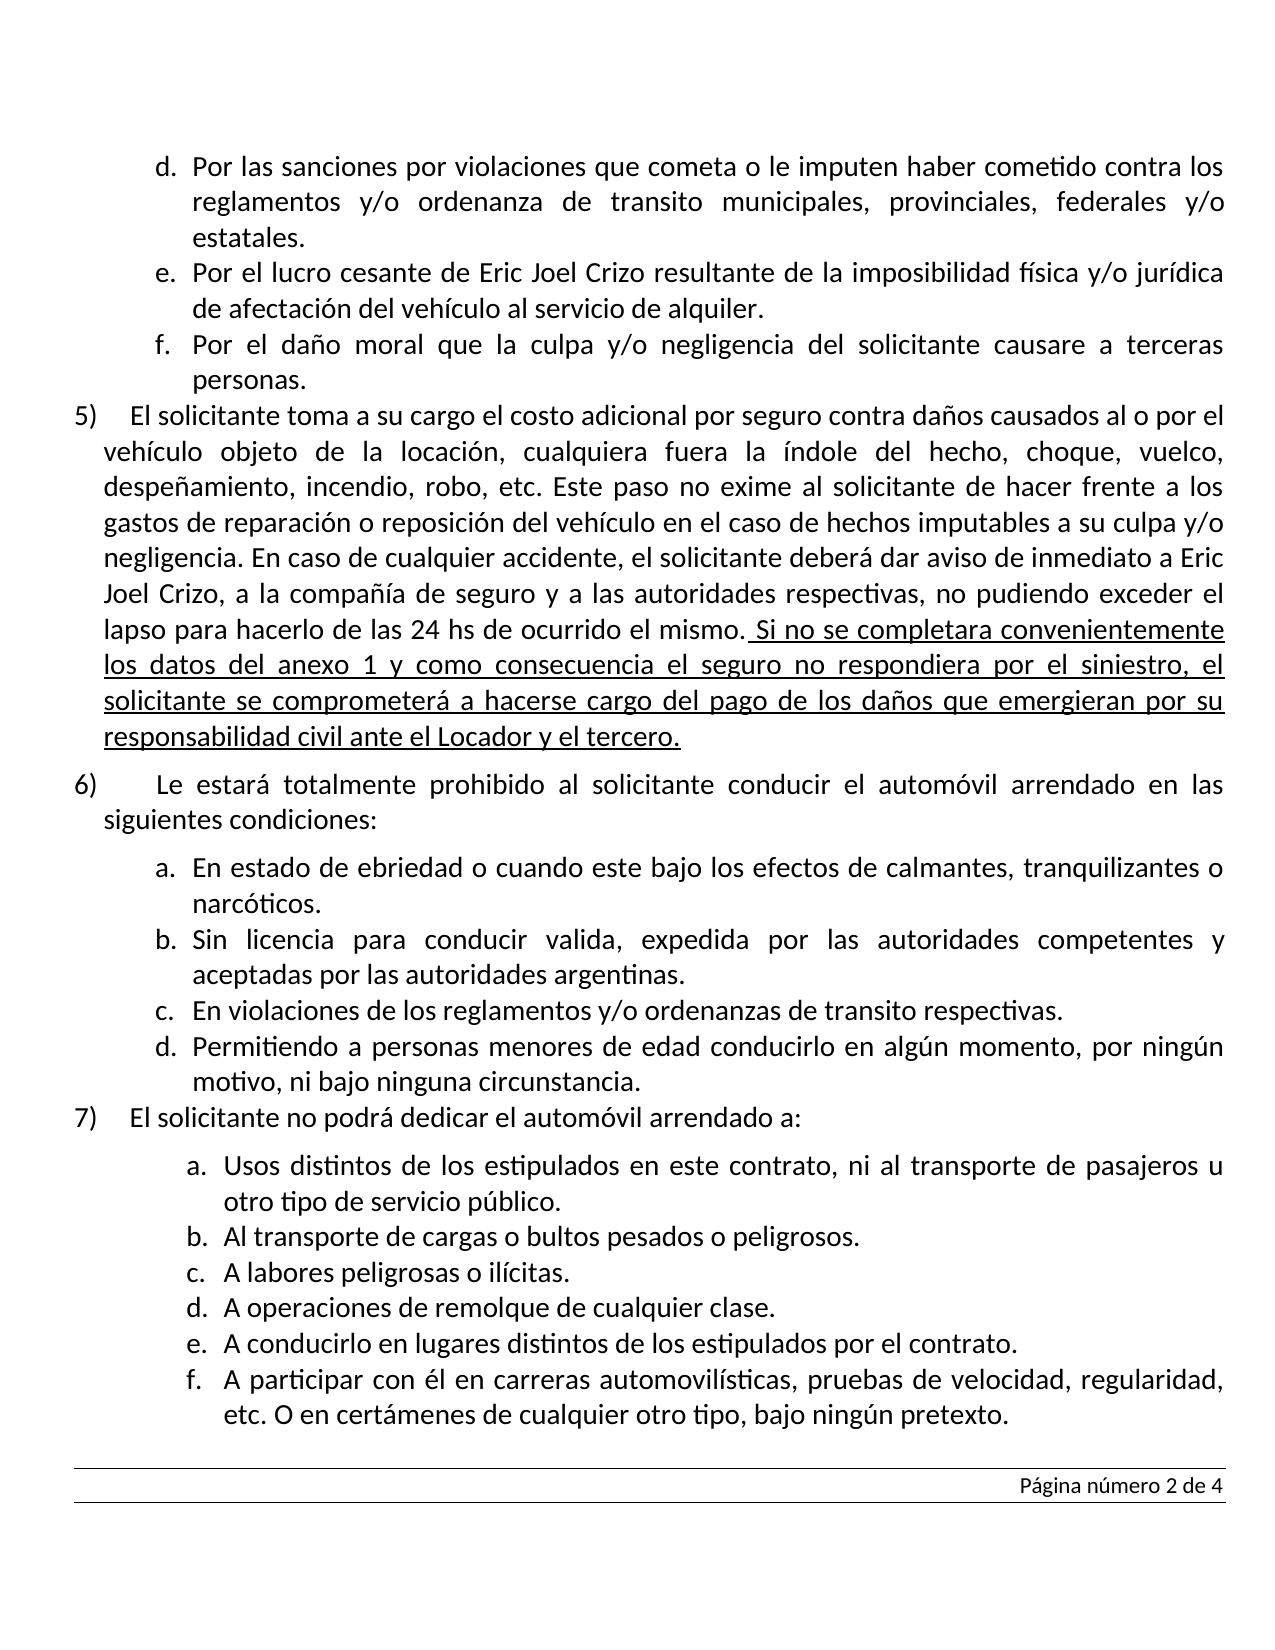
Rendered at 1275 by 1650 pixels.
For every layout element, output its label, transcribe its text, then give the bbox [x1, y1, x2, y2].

list Permitiendo a personas menores de edad conducirlo en algún momento, por ningún motivo, ni bajo ninguna circunstancia. [155, 1028, 1226, 1099]
list Al transporte de cargas o bultos pesados o peligrosos. [186, 1218, 1226, 1254]
list Por el daño moral que la culpa y/o negligencia del solicitante causare a terceras personas. [155, 326, 1226, 397]
list En violaciones de los reglamentos y/o ordenanzas de transito respectivas. [155, 992, 1226, 1028]
list El solicitante no podrá dedicar el automóvil arrendado a: [74, 1099, 1226, 1134]
list Por el lucro cesante de Eric Joel Crizo resultante de la imposibilidad física y/o jurídica de afectación del vehículo al servicio de alquiler. [155, 254, 1226, 326]
list El solicitante toma a su cargo el costo adicional por seguro contra daños causados al o por el vehículo objeto de la locación, cualquiera fuera la índole del hecho, choque, vuelco, despeñamiento, incendio, robo, etc. Este paso no exime al solicitante de hacer frente a los gastos de reparación o reposición del vehículo en el caso de hechos imputables a su culpa y/o negligencia. En caso de cualquier accidente, el solicitante deberá dar aviso de inmediato a Eric Joel Crizo, a la compañía de seguro y a las autoridades respectivas, no pudiendo exceder el lapso para hacerlo de las 24 hs de ocurrido el mismo. Si no se completara convenientemente los datos del anexo 1 y como consecuencia el seguro no respondiera por el siniestro, el solicitante se comprometerá a hacerse cargo del pago de los daños que emergieran por su responsabilidad civil ante el Locador y el tercero. [74, 397, 1226, 753]
list A operaciones de remolque de cualquier clase. [186, 1289, 1226, 1325]
list Le estará totalmente prohibido al solicitante conducir el automóvil arrendado en las siguientes condiciones: [74, 766, 1226, 837]
list A participar con él en carreras automovilísticas, pruebas de velocidad, regularidad, etc. O en certámenes de cualquier otro tipo, bajo ningún pretexto. [186, 1361, 1226, 1432]
list Sin licencia para conducir valida, expedida por las autoridades competentes y aceptadas por las autoridades argentinas. [155, 921, 1226, 992]
list Por las sanciones por violaciones que cometa o le imputen haber cometido contra los reglamentos y/o ordenanza de transito municipales, provinciales, federales y/o estatales. [155, 148, 1226, 254]
list A conducirlo en lugares distintos de los estipulados por el contrato. [186, 1325, 1226, 1361]
list Usos distintos de los estipulados en este contrato, ni al transporte de pasajeros u otro tipo de servicio público. [186, 1147, 1226, 1218]
list A labores peligrosas o ilícitas. [186, 1254, 1226, 1289]
list En estado de ebriedad o cuando este bajo los efectos de calmantes, tranquilizantes o narcóticos. [155, 849, 1226, 921]
